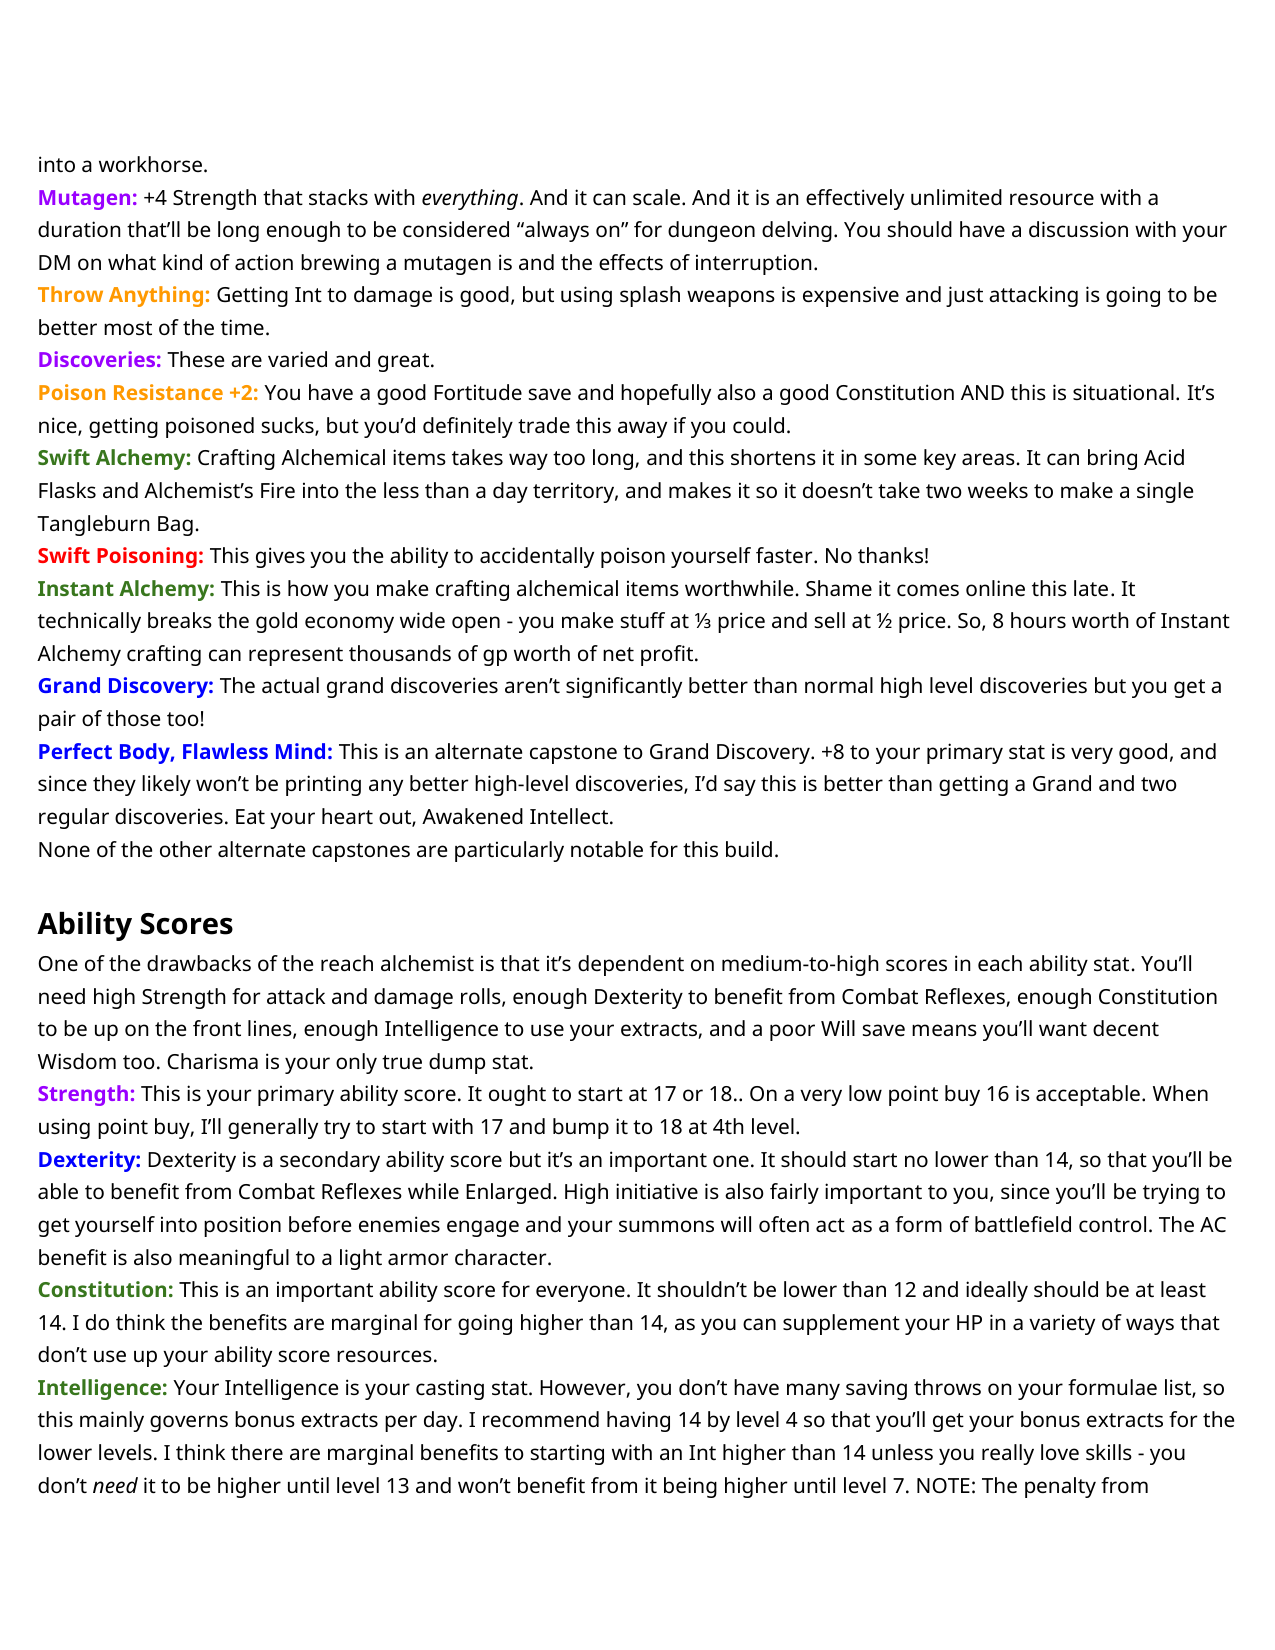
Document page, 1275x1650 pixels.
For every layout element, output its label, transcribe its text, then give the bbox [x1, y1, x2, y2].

text Instant Alchemy: This is how you make crafting alchemical items worthwhile. Shame it comes online this late. It technically breaks the gold economy wide open - you make stuff at ⅓ price and sell at ½ price. So, 8 hours worth of Instant Alchemy crafting can represent thousands of gp worth of net profit. [37, 574, 1237, 667]
text Constitution: This is an important ability score for everyone. It shouldn’t be lower than 12 and ideally should be at least 14. I do think the benefits are marginal for going higher than 14, as you can supplement your HP in a variety of ways that don’t use up your ability score resources. [37, 1275, 1237, 1369]
text One of the drawbacks of the reach alchemist is that it’s dependent on medium-to-high scores in each ability stat. You’ll need high Strength for attack and damage rolls, enough Dexterity to benefit from Combat Reflexes, enough Constitution to be up on the front lines, enough Intelligence to use your extracts, and a poor Will save means you’ll want decent Wisdom too. Charisma is your only true dump stat. [37, 949, 1237, 1075]
text Strength: This is your primary ability score. It ought to start at 17 or 18.. On a very low point buy 16 is acceptable. When using point buy, I’ll generally try to start with 17 and bump it to 18 at 4th level. [37, 1079, 1237, 1141]
text Swift Alchemy: Crafting Alchemical items takes way too long, and this shortens it in some key areas. It can bring Acid Flasks and Alchemist’s Fire into the less than a day territory, and makes it so it doesn’t take two weeks to make a single Tangleburn Bag. [37, 443, 1237, 537]
text None of the other alternate capstones are particularly notable for this build. [37, 835, 1237, 863]
text into a workhorse. [37, 150, 1237, 178]
text Intelligence: Your Intelligence is your casting stat. However, you don’t have many saving throws on your formulae list, so this mainly governs bonus extracts per day. I recommend having 14 by level 4 so that you’ll get your bonus extracts for the lower levels. I think there are marginal benefits to starting with an Int higher than 14 unless you really love skills - you don’t need it to be higher until level 13 and won’t benefit from it being higher until level 7. NOTE: The penalty from [37, 1373, 1237, 1499]
text Swift Poisoning: This gives you the ability to accidentally poison yourself faster. No thanks! [37, 541, 1237, 570]
text Throw Anything: Getting Int to damage is good, but using splash weapons is expensive and just attacking is going to be better most of the time. [37, 280, 1237, 341]
text Mutagen: +4 Strength that stacks with everything. And it can scale. And it is an effectively unlimited resource with a duration that’ll be long enough to be considered “always on” for dungeon delving. You should have a discussion with your DM on what kind of action brewing a mutagen is and the effects of interruption. [37, 183, 1237, 276]
text Poison Resistance +2: You have a good Fortitude save and hopefully also a good Constitution AND this is situational. It’s nice, getting poisoned sucks, but you’d definitely trade this away if you could. [37, 378, 1237, 439]
title Ability Scores [37, 903, 1237, 943]
text Perfect Body, Flawless Mind: This is an alternate capstone to Grand Discovery. +8 to your primary stat is very good, and since they likely won’t be printing any better high-level discoveries, I’d say this is better than getting a Grand and two regular discoveries. Eat your heart out, Awakened Intellect. [37, 737, 1237, 831]
text Dexterity: Dexterity is a secondary ability score but it’s an important one. It should start no lower than 14, so that you’ll be able to benefit from Combat Reflexes while Enlarged. High initiative is also fairly important to you, since you’ll be trying to get yourself into position before enemies engage and your summons will often act as a form of battlefield control. The AC benefit is also meaningful to a light armor character. [37, 1145, 1237, 1271]
text Discoveries: These are varied and great. [37, 346, 1237, 374]
text Grand Discovery: The actual grand discoveries aren’t significantly better than normal high level discoveries but you get a pair of those too! [37, 672, 1237, 733]
